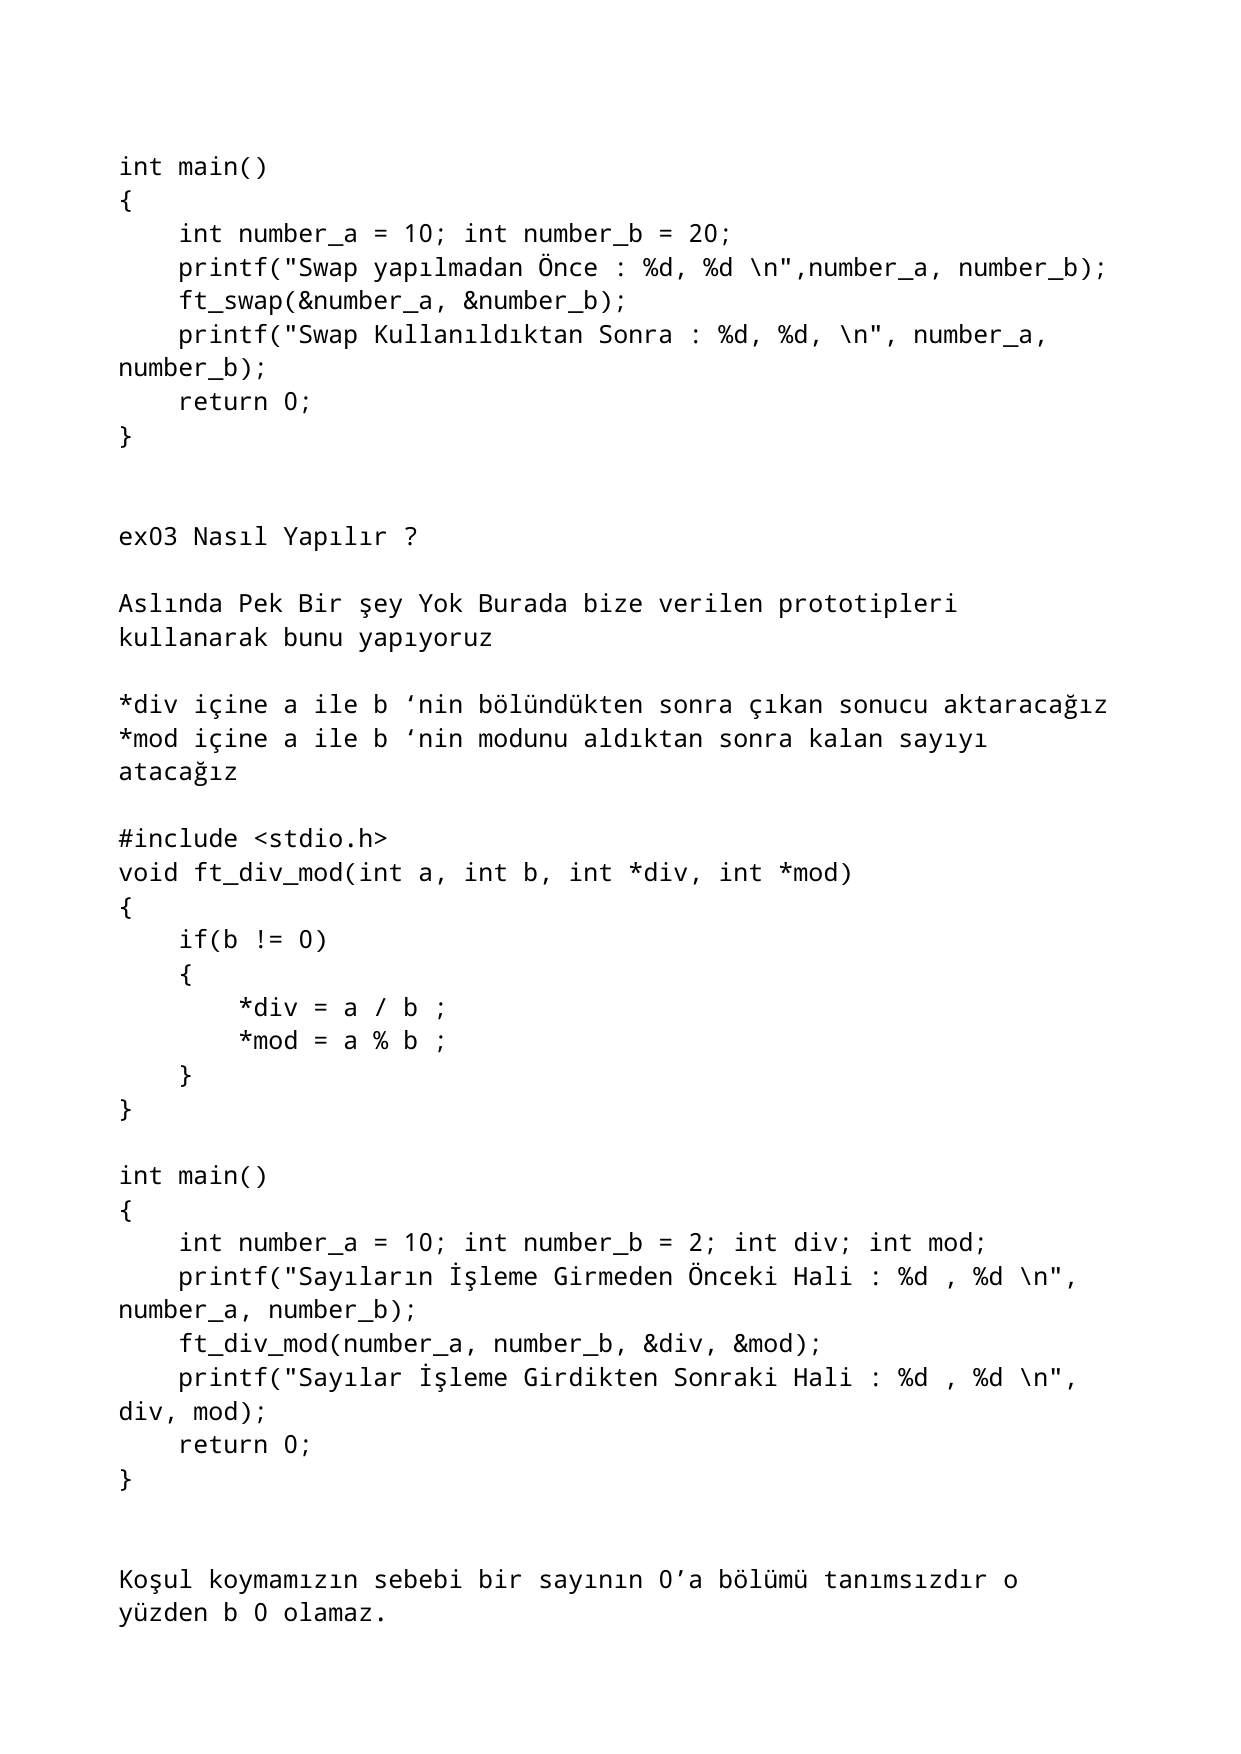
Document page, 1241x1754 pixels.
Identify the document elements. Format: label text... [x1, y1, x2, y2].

text printf("Sayılar İşleme Girdikten Sonraki Hali : %d , %d \n", div, mod); [118, 1363, 1122, 1426]
text printf("Sayıların İşleme Girmeden Önceki Hali : %d , %d \n", number_a, number_b); [118, 1262, 1122, 1325]
text *mod içine a ile b ‘nin modunu aldıktan sonra kalan sayıyı atacağız [118, 724, 1122, 787]
text printf("Swap Kullanıldıktan Sonra : %d, %d, \n", number_a, number_b); [118, 320, 1122, 383]
text int number_a = 10; int number_b = 2; int div; int mod; [118, 1228, 1122, 1258]
text } [118, 421, 1122, 450]
text ft_swap(&number_a, &number_b); [118, 286, 1122, 316]
text return 0; [118, 387, 1122, 417]
text *div = a / b ; [118, 993, 1122, 1022]
text int main() [118, 152, 1122, 181]
text } [118, 1094, 1122, 1123]
text if(b != 0) [118, 926, 1122, 955]
text Aslında Pek Bir şey Yok Burada bize verilen prototipleri kullanarak bunu yapıyoruz [118, 589, 1122, 652]
text ft_div_mod(number_a, number_b, &div, &mod); [118, 1329, 1122, 1359]
text *mod = a % b ; [118, 1027, 1122, 1056]
text return 0; [118, 1430, 1122, 1459]
text { [118, 185, 1122, 215]
text printf("Swap yapılmadan Önce : %d, %d \n",number_a, number_b); [118, 253, 1122, 282]
text #include <stdio.h> [118, 825, 1122, 854]
text { [118, 959, 1122, 988]
text void ft_div_mod(int a, int b, int *div, int *mod) [118, 858, 1122, 888]
text *div içine a ile b ‘nin bölündükten sonra çıkan sonucu aktaracağız [118, 690, 1122, 719]
text Koşul koymamızın sebebi bir sayının 0’a bölümü tanımsızdır o yüzden b 0 olamaz. [118, 1565, 1122, 1628]
text } [118, 1464, 1122, 1493]
text int number_a = 10; int number_b = 20; [118, 219, 1122, 248]
text { [118, 892, 1122, 921]
text } [118, 1060, 1122, 1089]
text ex03 Nasıl Yapılır ? [118, 522, 1122, 551]
text int main() [118, 1161, 1122, 1190]
text { [118, 1195, 1122, 1224]
